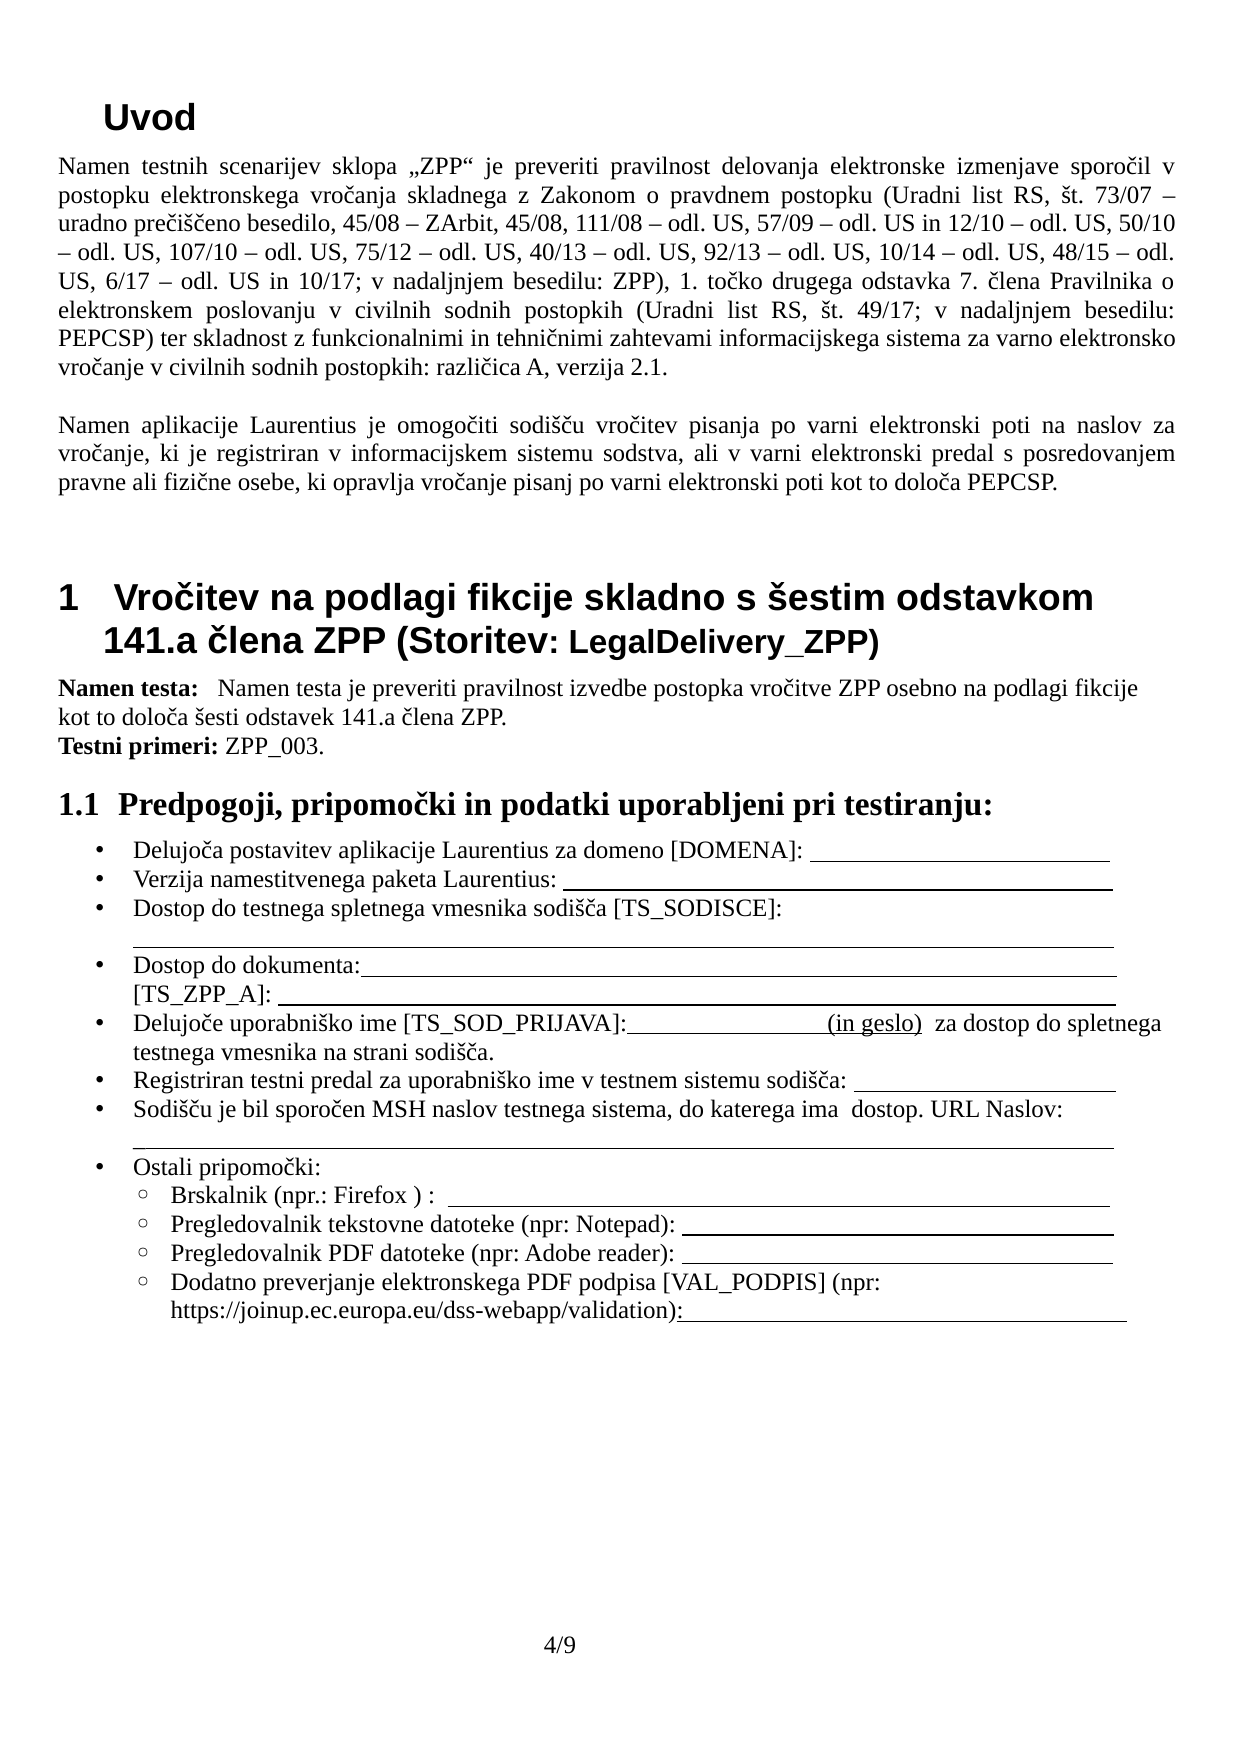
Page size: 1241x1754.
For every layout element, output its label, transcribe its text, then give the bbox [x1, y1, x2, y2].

list Pregledovalnik tekstovne datoteke (npr: Notepad): [133, 1209, 1177, 1238]
list Registriran testni predal za uporabniško ime v testnem sistemu sodišča: [95, 1066, 1177, 1094]
list Sodišču je bil sporočen MSH naslov testnega sistema, do katerega ima dostop. URL Naslov: _ [95, 1094, 1177, 1152]
text Namen testa: Namen testa je preveriti pravilnost izvedbe postopka vročitve ZPP osebno na podlagi fikcije kot to določa šesti odstavek 141.a člena ZPP. [58, 673, 1177, 731]
subtitle Vročitev na podlagi fikcije skladno s šestim odstavkom 141.a člena ZPP (Storitev: LegalDelivery_ZPP) [58, 575, 1177, 661]
text Namen aplikacije Laurentius je omogočiti sodišču vročitev pisanja po varni elektronski poti na naslov za vročanje, ki je registriran v informacijskem sistemu sodstva, ali v varni elektronski predal s posredovanjem pravne ali fizične osebe, ki opravlja vročanje pisanj po varni elektronski poti kot to določa PEPCSP. [58, 410, 1177, 496]
subtitle Predpogoji, pripomočki in podatki uporabljeni pri testiranju: [58, 785, 1177, 823]
list Ostali pripomočki: [95, 1152, 1177, 1181]
list Brskalnik (npr.: Firefox ) : [133, 1181, 1177, 1209]
list Dostop do testnega spletnega vmesnika sodišča [TS_SODISCE]: [95, 893, 1177, 951]
list Pregledovalnik PDF datoteke (npr: Adobe reader): [133, 1238, 1177, 1267]
text Testni primeri: ZPP_003. [58, 731, 1177, 760]
text Namen testnih scenarijev sklopa „ZPP“ je preveriti pravilnost delovanja elektronske izmenjave sporočil v postopku elektronskega vročanja skladnega z Zakonom o pravdnem postopku (Uradni list RS, št. 73/07 – uradno prečiščeno besedilo, 45/08 – ZArbit, 45/08, 111/08 – odl. US, 57/09 – odl. US in 12/10 – odl. US, 50/10 – odl. US, 107/10 – odl. US, 75/12 – odl. US, 40/13 – odl. US, 92/13 – odl. US, 10/14 – odl. US, 48/15 – odl. US, 6/17 – odl. US in 10/17; v nadaljnjem besedilu: ZPP), 1. točko drugega odstavka 7. člena Pravilnika o elektronskem poslovanju v civilnih sodnih postopkih (Uradni list RS, št. 49/17; v nadaljnjem besedilu: PEPCSP) ter skladnost z funkcionalnimi in tehničnimi zahtevami informacijskega sistema za varno elektronsko vročanje v civilnih sodnih postopkih: različica A, verzija 2.1. [58, 151, 1177, 381]
subtitle Uvod [58, 95, 1177, 138]
list Delujoča postavitev aplikacije Laurentius za domeno [DOMENA]: [95, 836, 1177, 864]
list Verzija namestitvenega paketa Laurentius: [95, 864, 1177, 893]
list Dostop do dokumenta: [TS_ZPP_A]: [95, 951, 1177, 1008]
list Dodatno preverjanje elektronskega PDF podpisa [VAL_PODPIS] (npr: https://joinup.ec.europa.eu/dss-webapp/validation): [133, 1267, 1177, 1324]
list Delujoče uporabniško ime [TS_SOD_PRIJAVA]: (in geslo) za dostop do spletnega testnega vmesnika na strani sodišča. [95, 1008, 1177, 1066]
